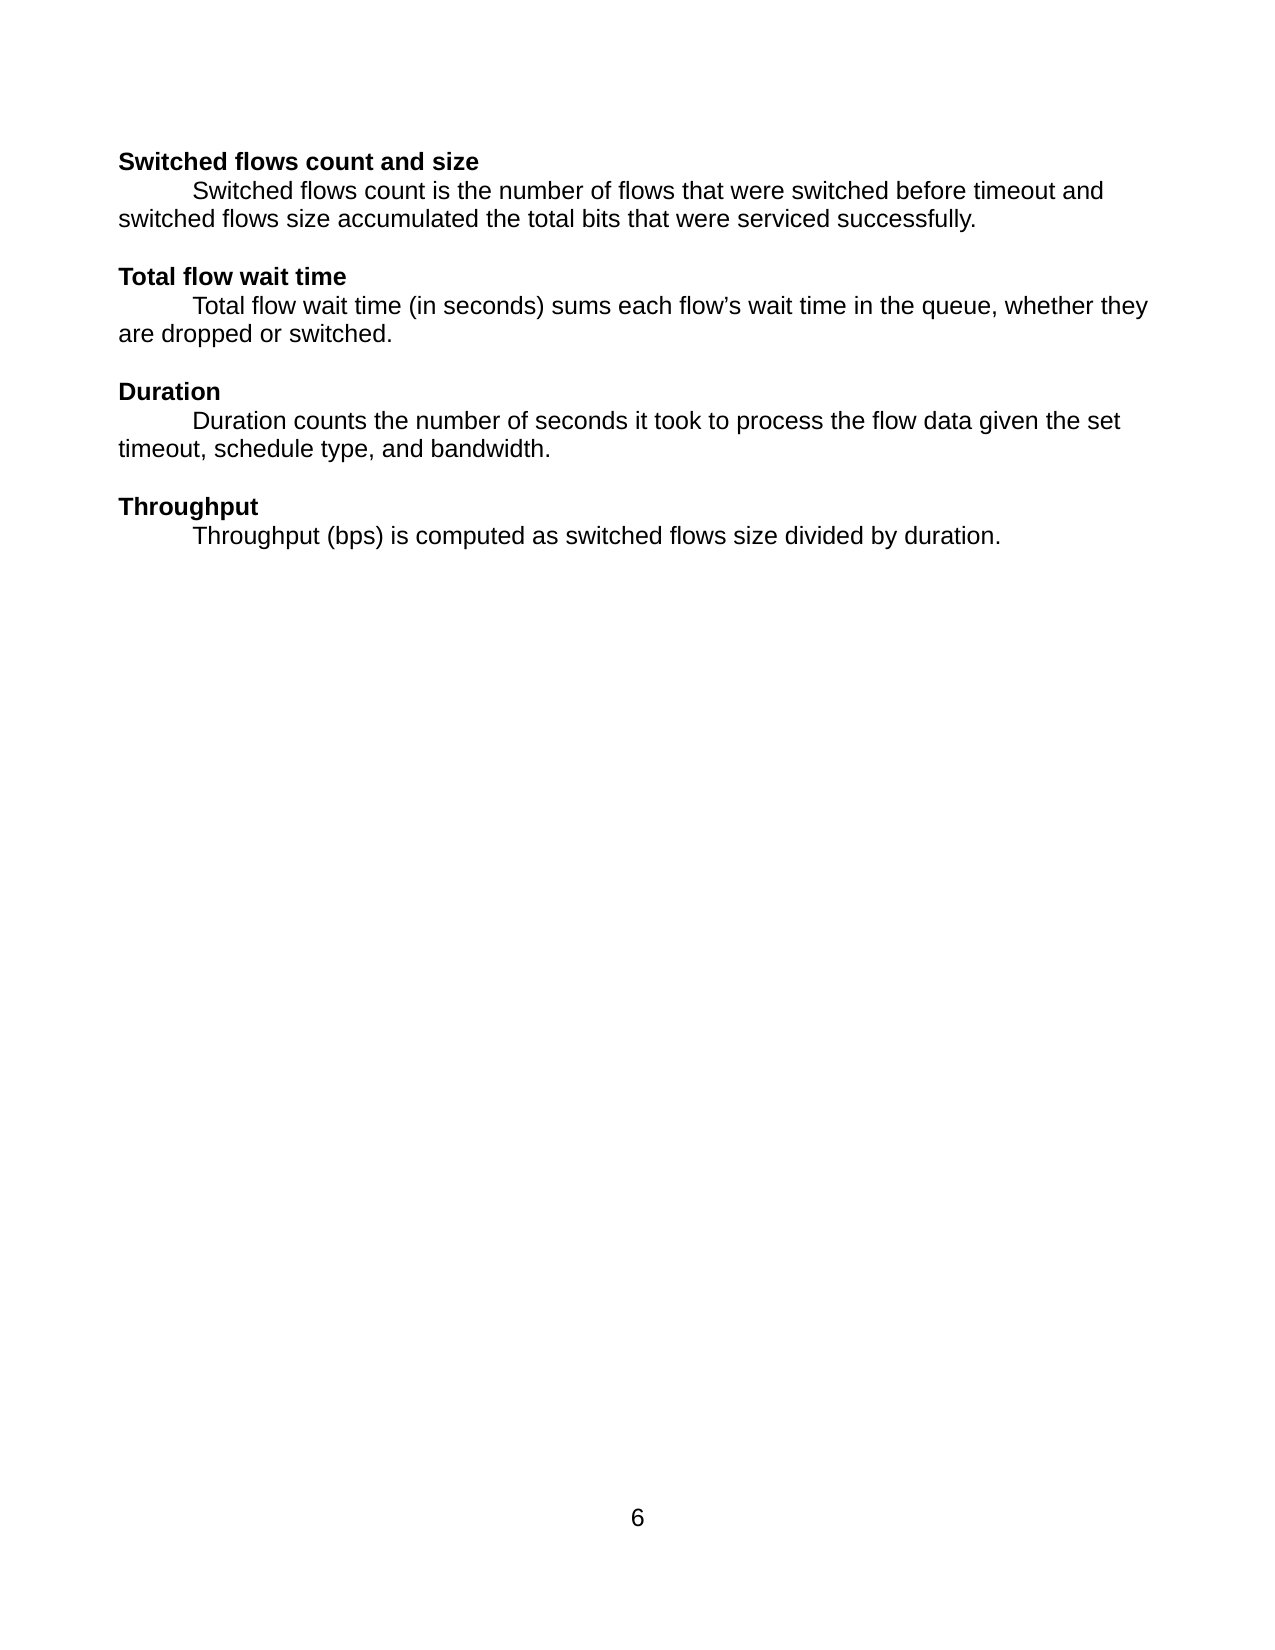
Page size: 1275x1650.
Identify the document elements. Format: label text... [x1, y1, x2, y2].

text Duration counts the number of seconds it took to process the flow data given the set timeout, schedule type, and bandwidth. [118, 406, 1157, 463]
text Throughput [118, 492, 1157, 521]
text Switched flows count and size [118, 147, 1157, 176]
text Throughput (bps) is computed as switched flows size divided by duration. [118, 521, 1157, 549]
text Total flow wait time (in seconds) sums each flow’s wait time in the queue, whether they are dropped or switched. [118, 291, 1157, 348]
text Total flow wait time [118, 262, 1157, 291]
text Switched flows count is the number of flows that were switched before timeout and switched flows size accumulated the total bits that were serviced successfully. [118, 176, 1157, 233]
text Duration [118, 377, 1157, 406]
